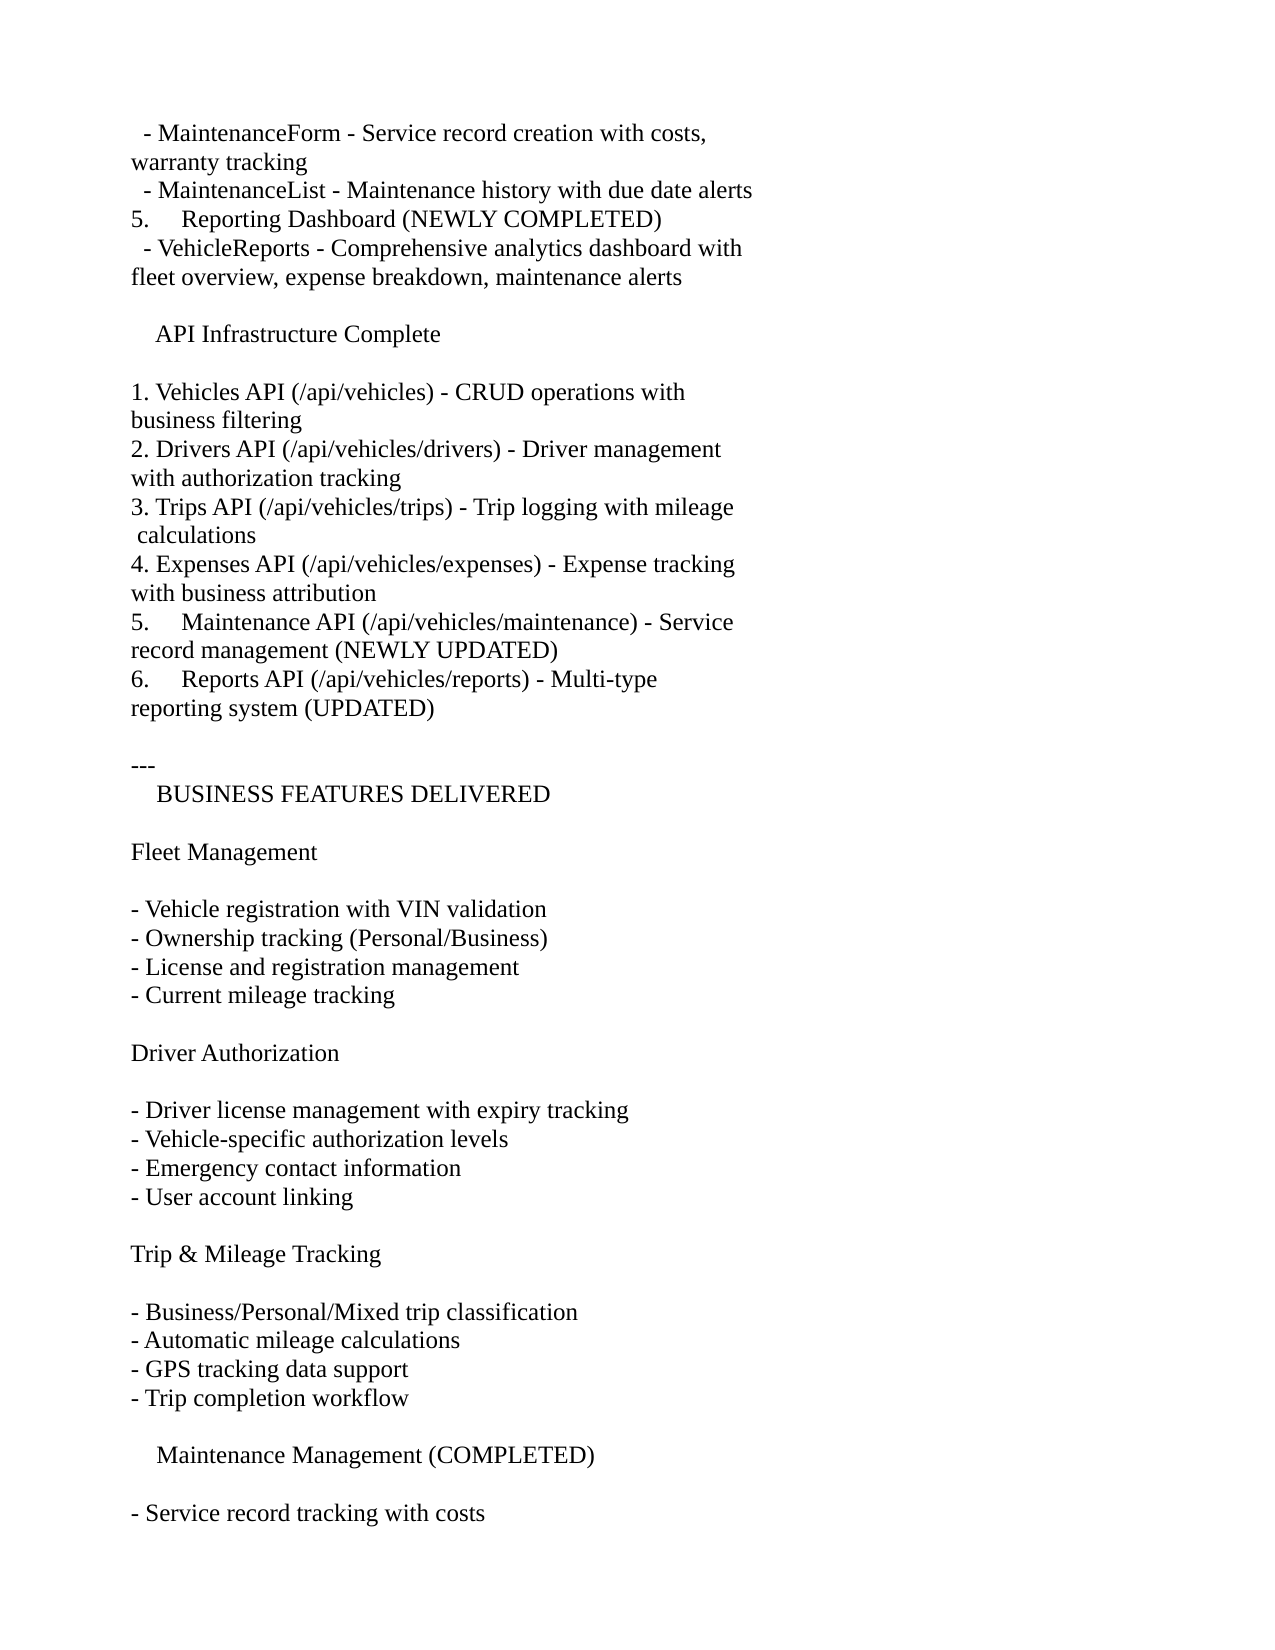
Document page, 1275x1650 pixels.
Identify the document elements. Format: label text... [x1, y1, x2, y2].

text - Service record tracking with costs [118, 1498, 1157, 1527]
text warranty tracking [118, 147, 1157, 176]
text ✅ API Infrastructure Complete [118, 319, 1157, 348]
text 3. Trips API (/api/vehicles/trips) - Trip logging with mileage [118, 492, 1157, 521]
text - Business/Personal/Mixed trip classification [118, 1297, 1157, 1326]
text - Emergency contact information [118, 1153, 1157, 1182]
text with authorization tracking [118, 463, 1157, 492]
text 🎯 BUSINESS FEATURES DELIVERED [118, 779, 1157, 808]
text --- [118, 751, 1157, 779]
text 6. ✅ Reports API (/api/vehicles/reports) - Multi-type [118, 664, 1157, 693]
text business filtering [118, 406, 1157, 434]
text - Vehicle-specific authorization levels [118, 1124, 1157, 1153]
text 1. Vehicles API (/api/vehicles) - CRUD operations with [118, 377, 1157, 406]
text - User account linking [118, 1182, 1157, 1211]
text - License and registration management [118, 952, 1157, 981]
text Fleet Management [118, 837, 1157, 866]
text - Vehicle registration with VIN validation [118, 894, 1157, 923]
text record management (NEWLY UPDATED) [118, 636, 1157, 664]
text - Driver license management with expiry tracking [118, 1096, 1157, 1124]
text - GPS tracking data support [118, 1354, 1157, 1383]
text - Ownership tracking (Personal/Business) [118, 923, 1157, 952]
text - MaintenanceForm - Service record creation with costs, [118, 118, 1157, 147]
text calculations [118, 521, 1157, 549]
text Driver Authorization [118, 1038, 1157, 1067]
text Trip & Mileage Tracking [118, 1239, 1157, 1268]
text 2. Drivers API (/api/vehicles/drivers) - Driver management [118, 434, 1157, 463]
text ✅ Maintenance Management (COMPLETED) [118, 1441, 1157, 1469]
text - MaintenanceList - Maintenance history with due date alerts [118, 176, 1157, 204]
text fleet overview, expense breakdown, maintenance alerts [118, 262, 1157, 291]
text reporting system (UPDATED) [118, 693, 1157, 722]
text - Current mileage tracking [118, 981, 1157, 1009]
text - Automatic mileage calculations [118, 1326, 1157, 1354]
text - VehicleReports - Comprehensive analytics dashboard with [118, 233, 1157, 262]
text with business attribution [118, 578, 1157, 607]
text 5. ✅ Reporting Dashboard (NEWLY COMPLETED) [118, 204, 1157, 233]
text 5. ✅ Maintenance API (/api/vehicles/maintenance) - Service [118, 607, 1157, 636]
text - Trip completion workflow [118, 1383, 1157, 1412]
text 4. Expenses API (/api/vehicles/expenses) - Expense tracking [118, 549, 1157, 578]
